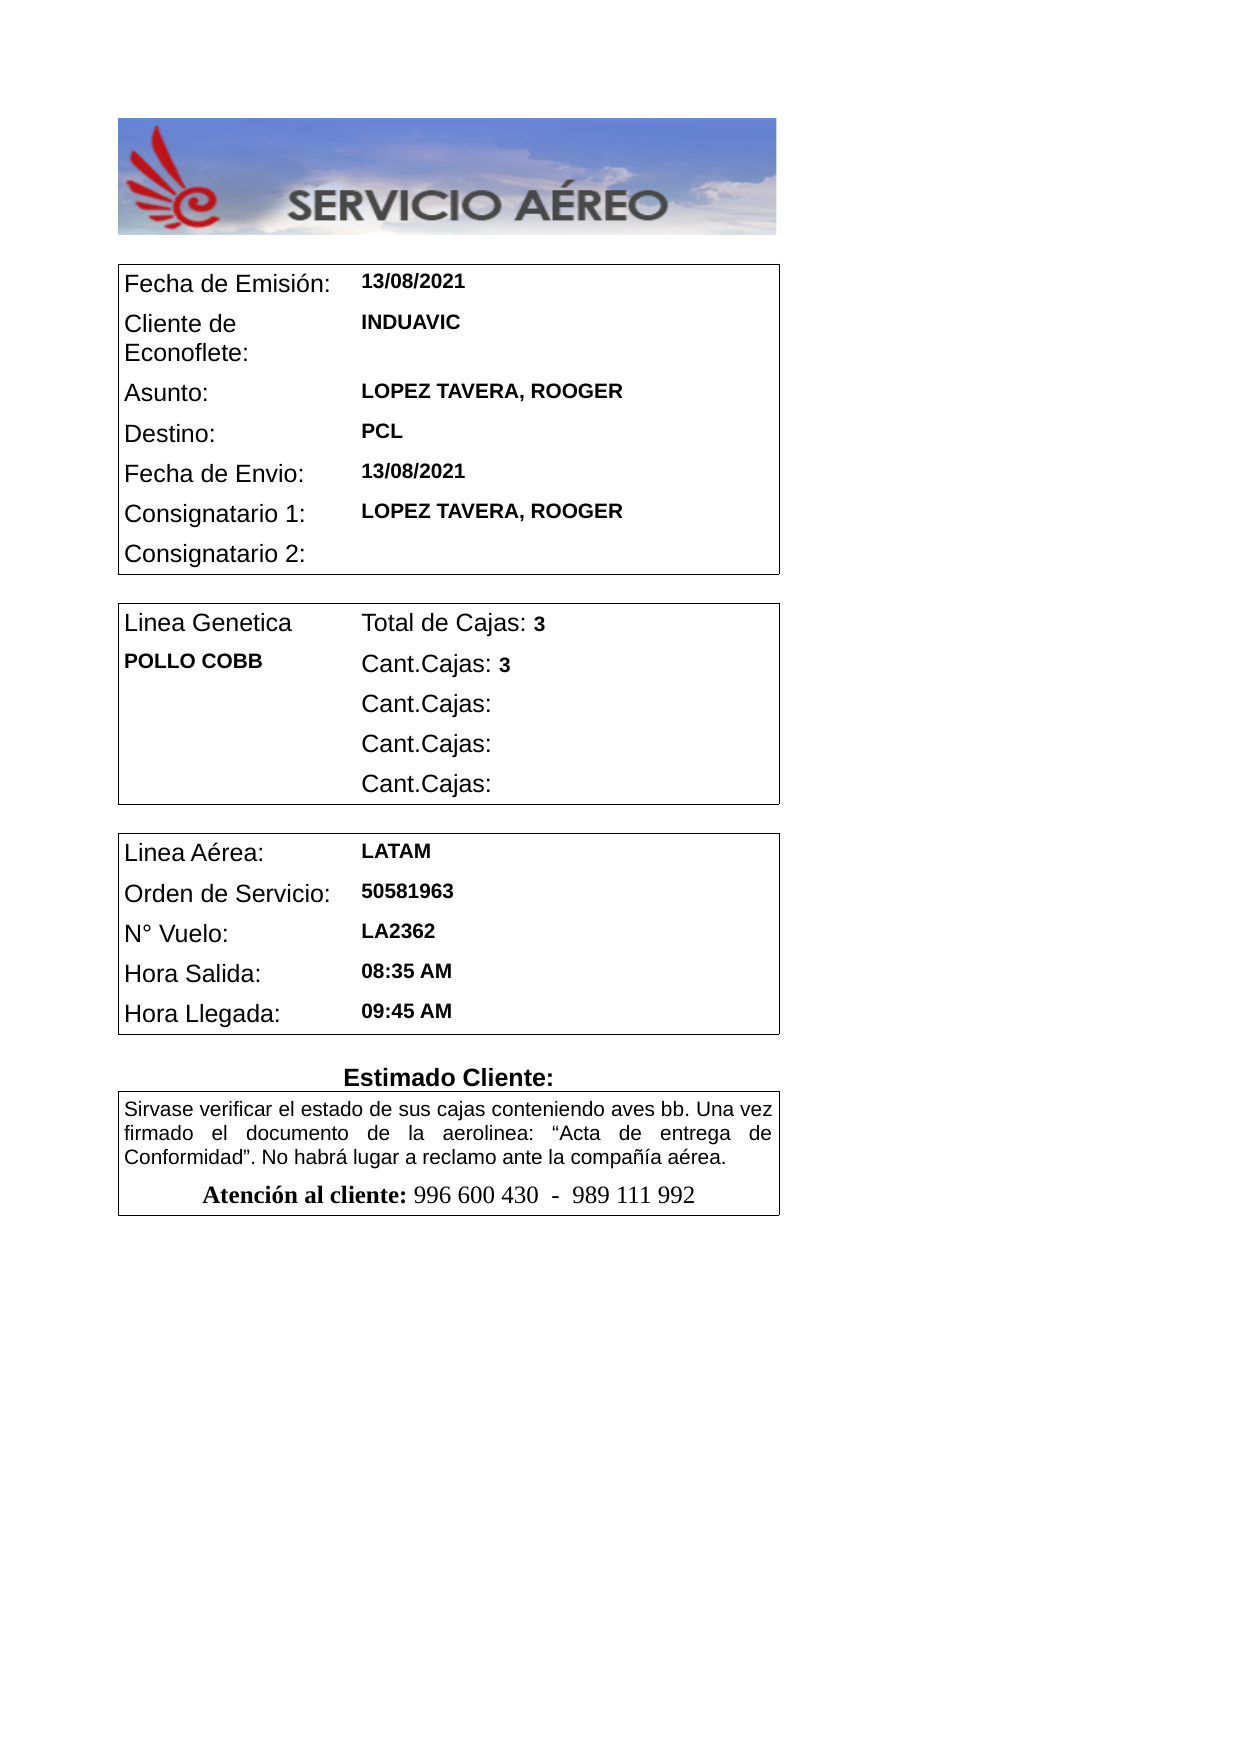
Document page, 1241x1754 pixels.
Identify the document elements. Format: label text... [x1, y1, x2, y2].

table_cell [119, 723, 356, 763]
table_cell [356, 575, 779, 603]
table_cell LA2362 [356, 913, 779, 953]
table_cell [118, 575, 356, 603]
table_cell N° Vuelo: [119, 913, 356, 953]
table_cell Orden de Servicio: [119, 873, 356, 913]
table_cell 13/08/2021 [356, 453, 779, 493]
table_cell LATAM [356, 834, 779, 873]
table_cell Destino: [119, 413, 356, 453]
table_cell Atención al cliente: 996 600 430 - 989 111 992 [119, 1175, 779, 1215]
table_cell LOPEZ TAVERA, ROOGER [356, 373, 779, 413]
table_cell Sirvase verificar el estado de sus cajas conteniendo aves bb. Una vez firmado el documento de la aerolinea: “Acta de entrega de Conformidad”. No habrá lugar a reclamo ante la compañía aérea. [119, 1092, 779, 1175]
table_cell POLLO COBB [119, 643, 356, 683]
table_cell Asunto: [119, 373, 356, 413]
table_cell Consignatario 2: [119, 534, 356, 574]
table_cell Total de Cajas: 3 [356, 604, 779, 643]
table_cell Cant.Cajas: [356, 683, 779, 723]
table_cell 08:35 AM [356, 953, 779, 993]
table_cell Linea Genetica [119, 604, 356, 643]
table_header Fecha de Emisión: [119, 265, 356, 304]
table_cell [119, 683, 356, 723]
table_cell [118, 805, 356, 833]
table_cell INDUAVIC [356, 304, 779, 373]
table_cell Cliente de Econoflete: [119, 304, 356, 373]
table_cell [356, 534, 779, 574]
table_cell 09:45 AM [356, 994, 779, 1034]
table_cell Estimado Cliente: [118, 1035, 779, 1091]
table_cell Cant.Cajas: 3 [356, 643, 779, 683]
table_cell Hora Salida: [119, 953, 356, 993]
table_cell Cant.Cajas: [356, 764, 779, 804]
table_cell Cant.Cajas: [356, 723, 779, 763]
table_cell Linea Aérea: [119, 834, 356, 873]
table_header 13/08/2021 [356, 265, 779, 304]
table_cell [356, 805, 779, 833]
table_cell Consignatario 1: [119, 493, 356, 533]
table_cell Hora Llegada: [119, 994, 356, 1034]
table_cell PCL [356, 413, 779, 453]
table_cell 50581963 [356, 873, 779, 913]
picture [118, 118, 777, 235]
table_cell [119, 764, 356, 804]
table_cell LOPEZ TAVERA, ROOGER [356, 493, 779, 533]
table_cell Fecha de Envio: [119, 453, 356, 493]
